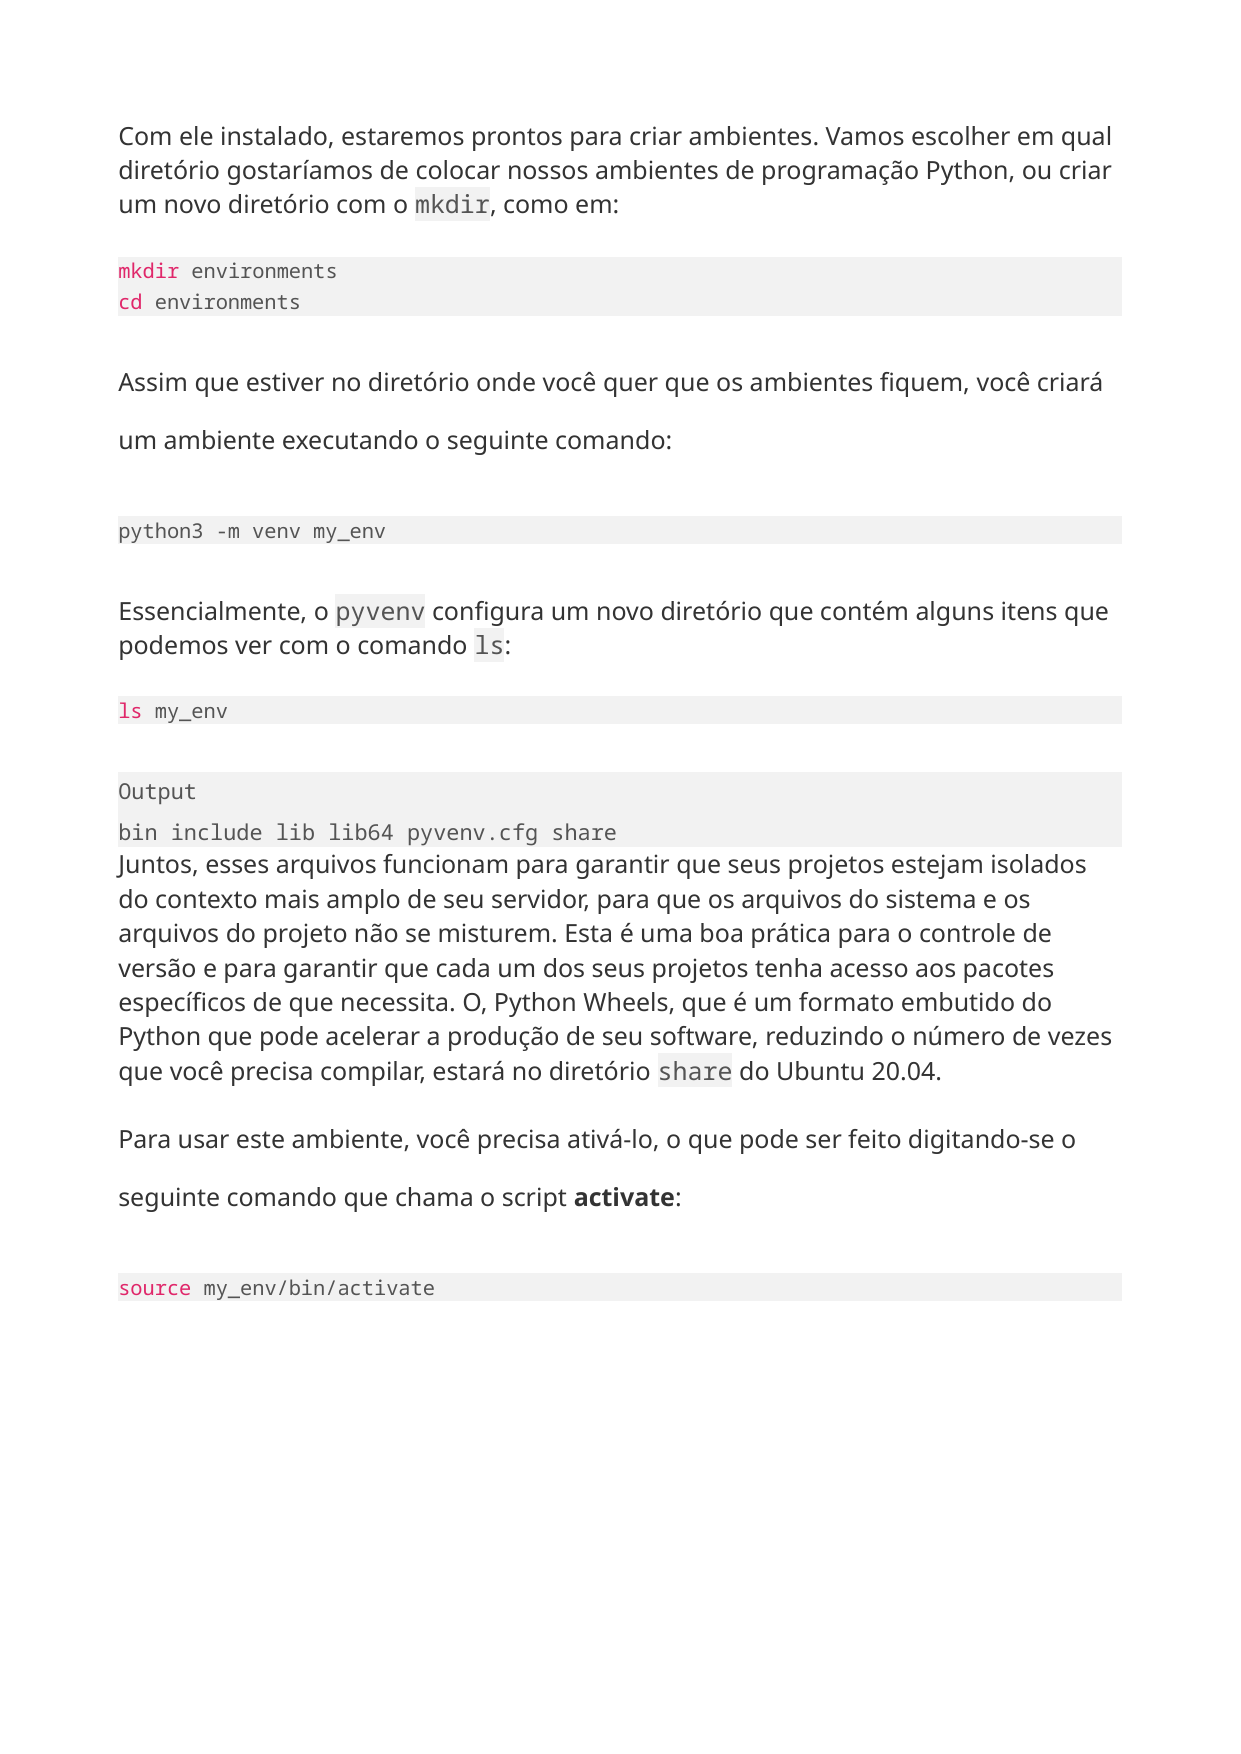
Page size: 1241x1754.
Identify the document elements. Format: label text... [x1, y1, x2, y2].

text source my_env/bin/activate [118, 1273, 1122, 1301]
text bin include lib lib64 pyvenv.cfg share [118, 812, 1122, 847]
text cd environments [118, 288, 1122, 316]
text Com ele instalado, estaremos prontos para criar ambientes. Vamos escolher em qual diretório gostaríamos de colocar nossos ambientes de programação Python, ou criar um novo diretório com o mkdir, como em: [118, 118, 1122, 221]
text Para usar este ambiente, você precisa ativá-lo, o que pode ser feito digitando-se o seguinte comando que chama o script activate: [118, 1122, 1122, 1214]
text Essencialmente, o pyvenv configura um novo diretório que contém alguns itens que podemos ver com o comando ls: [118, 593, 1122, 662]
text Output [118, 772, 1122, 806]
text Assim que estiver no diretório onde você quer que os ambientes fiquem, você criará um ambiente executando o seguinte comando: [118, 365, 1122, 457]
text Juntos, esses arquivos funcionam para garantir que seus projetos estejam isolados do contexto mais amplo de seu servidor, para que os arquivos do sistema e os arquivos do projeto não se misturem. Esta é uma boa prática para o controle de versão e para garantir que cada um dos seus projetos tenha acesso aos pacotes específicos de que necessita. O, Python Wheels, que é um formato embutido do Python que pode acelerar a produção de seu software, reduzindo o número de vezes que você precisa compilar, estará no diretório share do Ubuntu 20.04. [118, 847, 1122, 1087]
text ls my_env [118, 696, 1122, 724]
text mkdir environments [118, 257, 1122, 285]
text python3 -m venv my_env [118, 516, 1122, 544]
